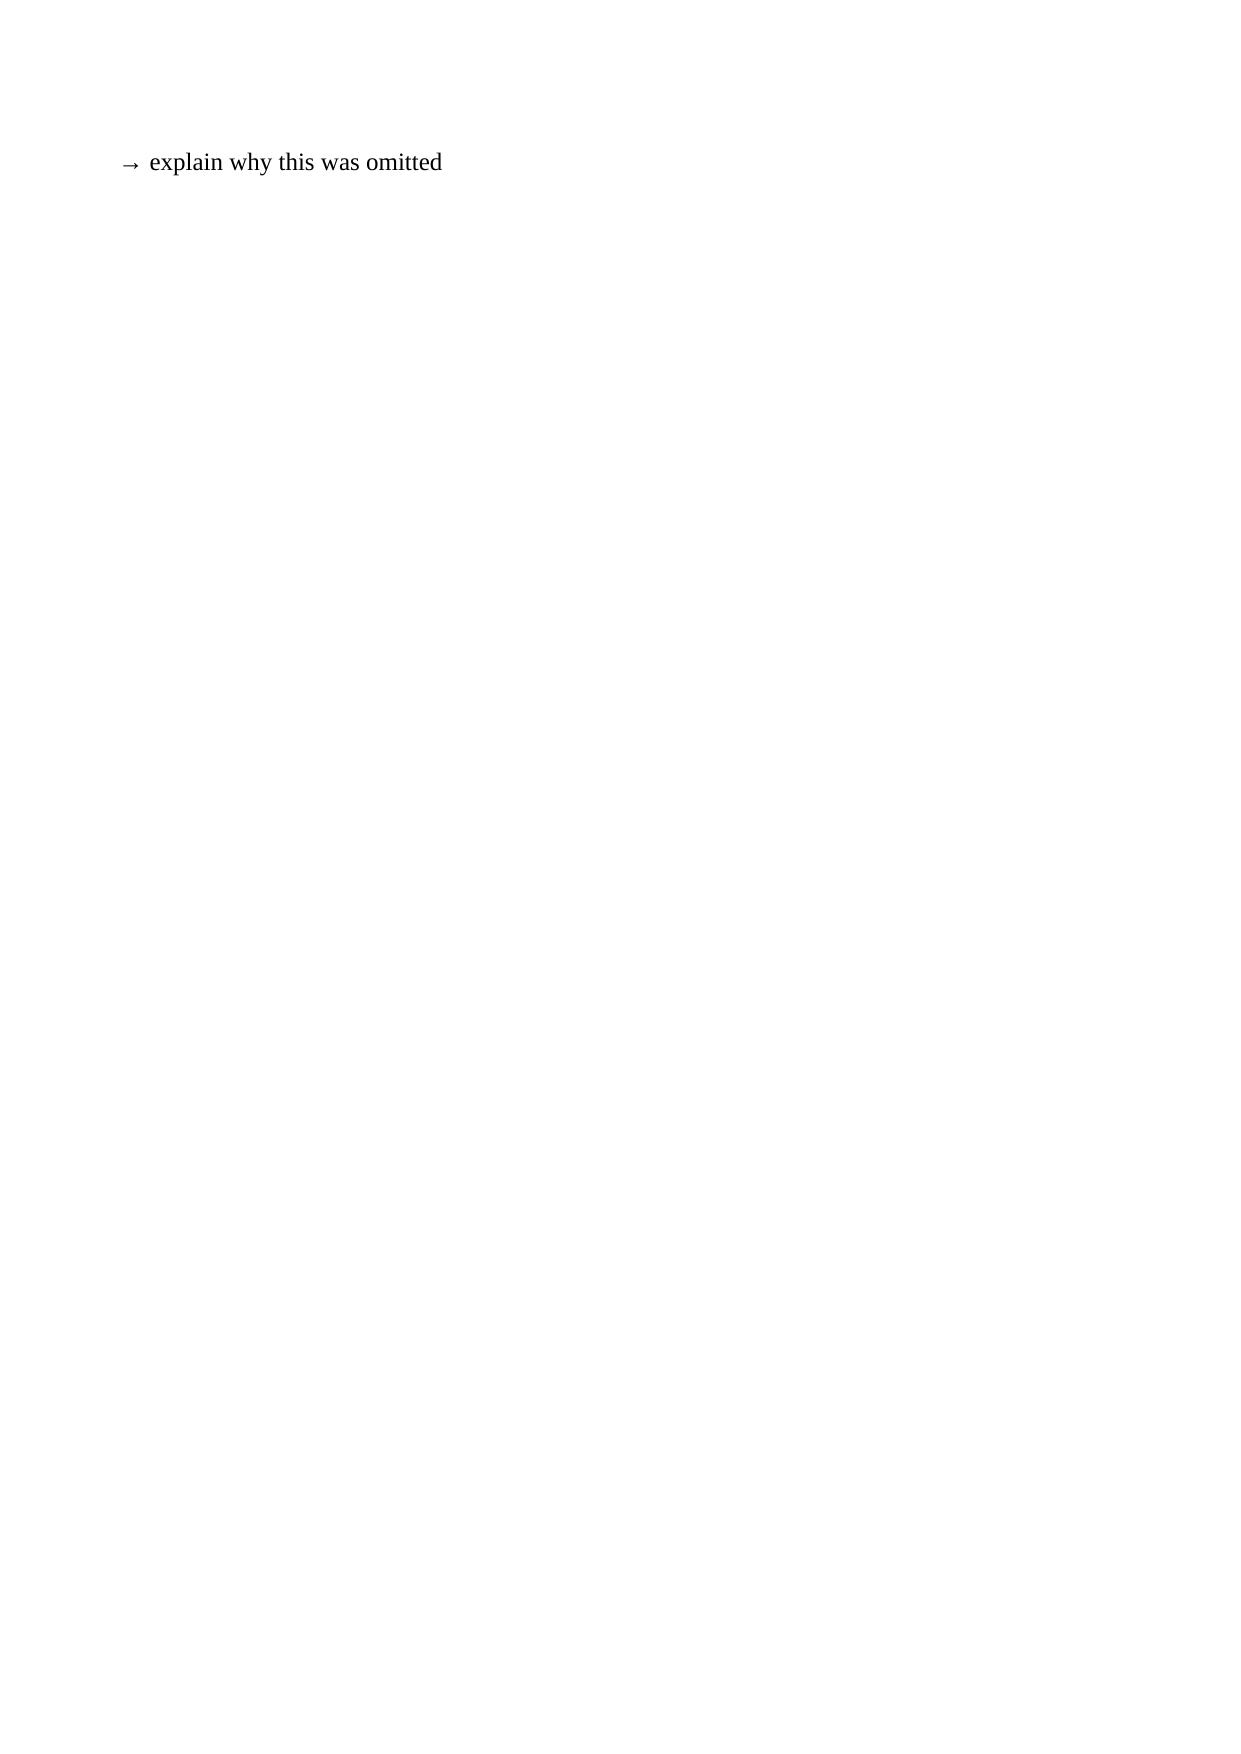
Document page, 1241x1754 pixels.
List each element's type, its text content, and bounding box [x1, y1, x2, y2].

text → explain why this was omitted [118, 147, 1122, 176]
